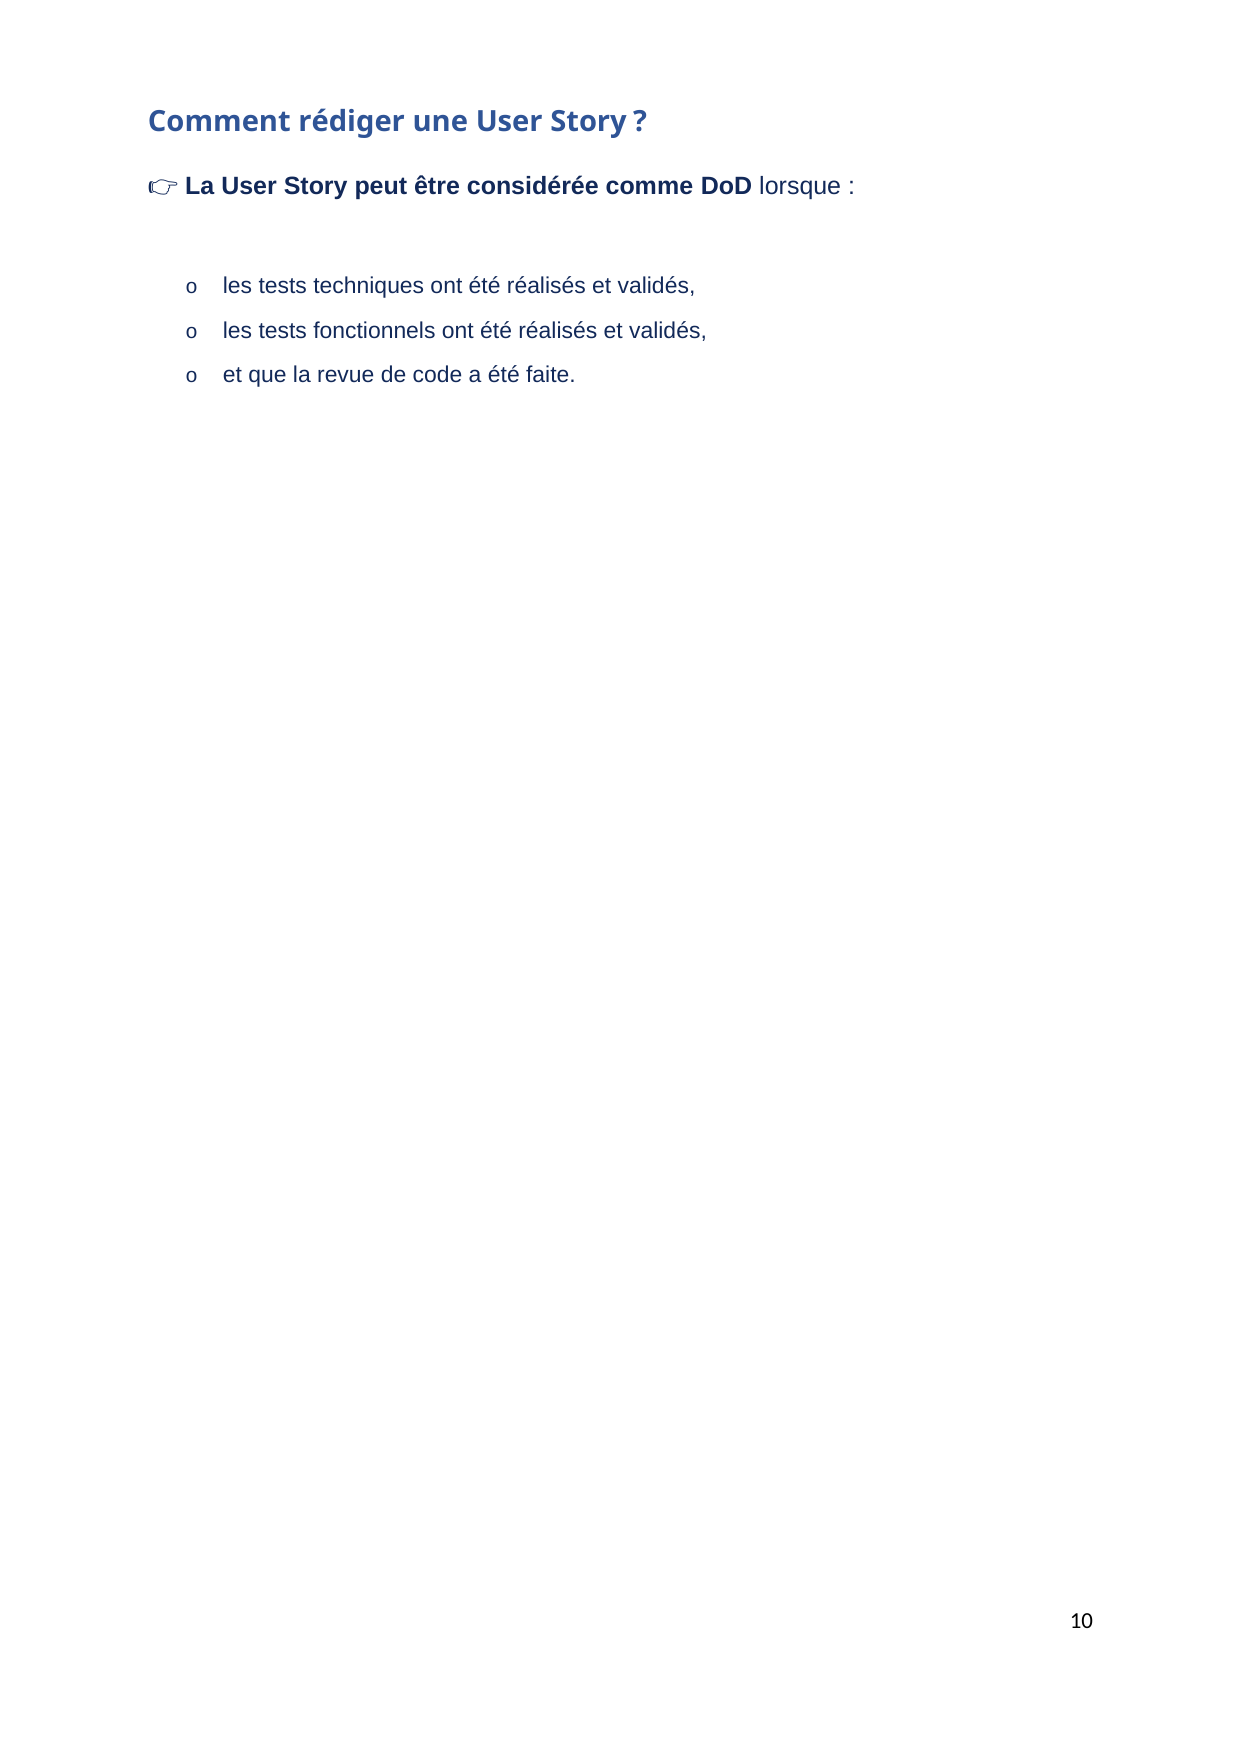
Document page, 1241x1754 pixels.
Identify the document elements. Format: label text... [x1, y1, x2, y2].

list les tests techniques ont été réalisés et validés, [185, 272, 1093, 300]
text 👉 La User Story peut être considérée comme DoD lorsque : [148, 168, 1093, 202]
list les tests fonctionnels ont été réalisés et validés, [185, 317, 1093, 344]
list et que la revue de code a été faite. [185, 361, 1093, 389]
